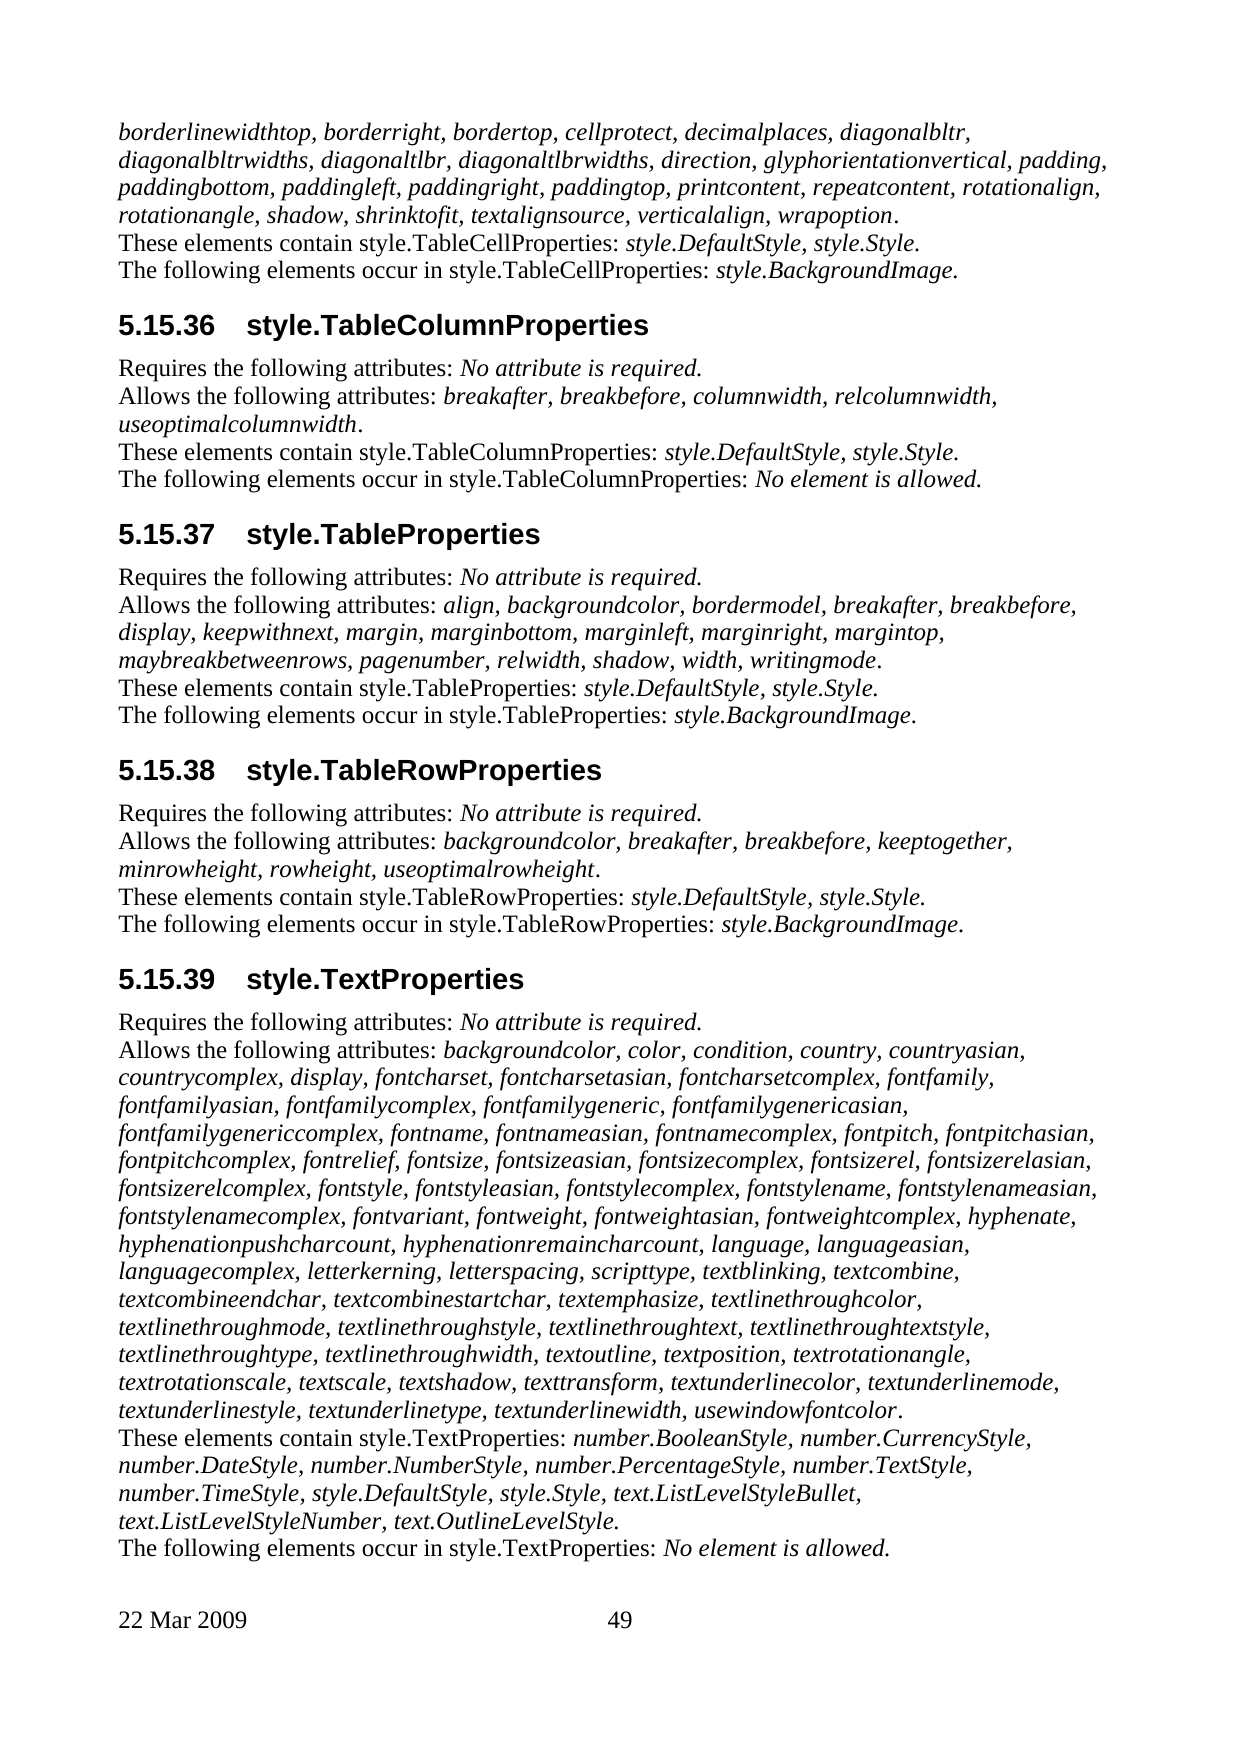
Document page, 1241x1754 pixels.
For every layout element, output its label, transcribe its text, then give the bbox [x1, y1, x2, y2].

text Requires the following attributes: No attribute is required. [118, 563, 1122, 591]
text Requires the following attributes: No attribute is required. [118, 799, 1122, 827]
text The following elements occur in style.TextProperties: No element is allowed. [118, 1534, 1122, 1562]
text These elements contain style.TableCellProperties: style.DefaultStyle, style.Style. [118, 229, 1122, 257]
text These elements contain style.TableProperties: style.DefaultStyle, style.Style. [118, 674, 1122, 702]
text The following elements occur in style.TableCellProperties: style.BackgroundImage. [118, 257, 1122, 284]
subtitle style.TableProperties [118, 518, 1122, 551]
text borderlinewidthtop, borderright, bordertop, cellprotect, decimalplaces, diagonalbltr, diagonalbltrwidths, diagonaltlbr, diagonaltlbrwidths, direction, glyphorientationvertical, padding, paddingbottom, paddingleft, paddingright, paddingtop, printcontent, repeatcontent, rotationalign, rotationangle, shadow, shrinktofit, textalignsource, verticalalign, wrapoption. [118, 118, 1122, 229]
text These elements contain style.TableRowProperties: style.DefaultStyle, style.Style. [118, 883, 1122, 910]
text The following elements occur in style.TableRowProperties: style.BackgroundImage. [118, 910, 1122, 938]
text Allows the following attributes: backgroundcolor, color, condition, country, countryasian, countrycomplex, display, fontcharset, fontcharsetasian, fontcharsetcomplex, fontfamily, fontfamilyasian, fontfamilycomplex, fontfamilygeneric, fontfamilygenericasian, fontfamilygenericcomplex, fontname, fontnameasian, fontnamecomplex, fontpitch, fontpitchasian, fontpitchcomplex, fontrelief, fontsize, fontsizeasian, fontsizecomplex, fontsizerel, fontsizerelasian, fontsizerelcomplex, fontstyle, fontstyleasian, fontstylecomplex, fontstylename, fontstylenameasian, fontstylenamecomplex, fontvariant, fontweight, fontweightasian, fontweightcomplex, hyphenate, hyphenationpushcharcount, hyphenationremaincharcount, language, languageasian, languagecomplex, letterkerning, letterspacing, scripttype, textblinking, textcombine, textcombineendchar, textcombinestartchar, textemphasize, textlinethroughcolor, textlinethroughmode, textlinethroughstyle, textlinethroughtext, textlinethroughtextstyle, textlinethroughtype, textlinethroughwidth, textoutline, textposition, textrotationangle, textrotationscale, textscale, textshadow, texttransform, textunderlinecolor, textunderlinemode, textunderlinestyle, textunderlinetype, textunderlinewidth, usewindowfontcolor. [118, 1036, 1122, 1424]
text The following elements occur in style.TableProperties: style.BackgroundImage. [118, 702, 1122, 729]
text These elements contain style.TableColumnProperties: style.DefaultStyle, style.Style. [118, 438, 1122, 465]
text Requires the following attributes: No attribute is required. [118, 354, 1122, 382]
text Allows the following attributes: align, backgroundcolor, bordermodel, breakafter, breakbefore, display, keepwithnext, margin, marginbottom, marginleft, marginright, margintop, maybreakbetweenrows, pagenumber, relwidth, shadow, width, writingmode. [118, 591, 1122, 674]
subtitle style.TableRowProperties [118, 754, 1122, 787]
text Allows the following attributes: backgroundcolor, breakafter, breakbefore, keeptogether, minrowheight, rowheight, useoptimalrowheight. [118, 827, 1122, 883]
subtitle style.TextProperties [118, 963, 1122, 996]
subtitle style.TableColumnProperties [118, 309, 1122, 342]
text The following elements occur in style.TableColumnProperties: No element is allowed. [118, 465, 1122, 493]
text These elements contain style.TextProperties: number.BooleanStyle, number.CurrencyStyle, number.DateStyle, number.NumberStyle, number.PercentageStyle, number.TextStyle, number.TimeStyle, style.DefaultStyle, style.Style, text.ListLevelStyleBullet, text.ListLevelStyleNumber, text.OutlineLevelStyle. [118, 1424, 1122, 1534]
text Requires the following attributes: No attribute is required. [118, 1008, 1122, 1036]
text Allows the following attributes: breakafter, breakbefore, columnwidth, relcolumnwidth, useoptimalcolumnwidth. [118, 382, 1122, 438]
